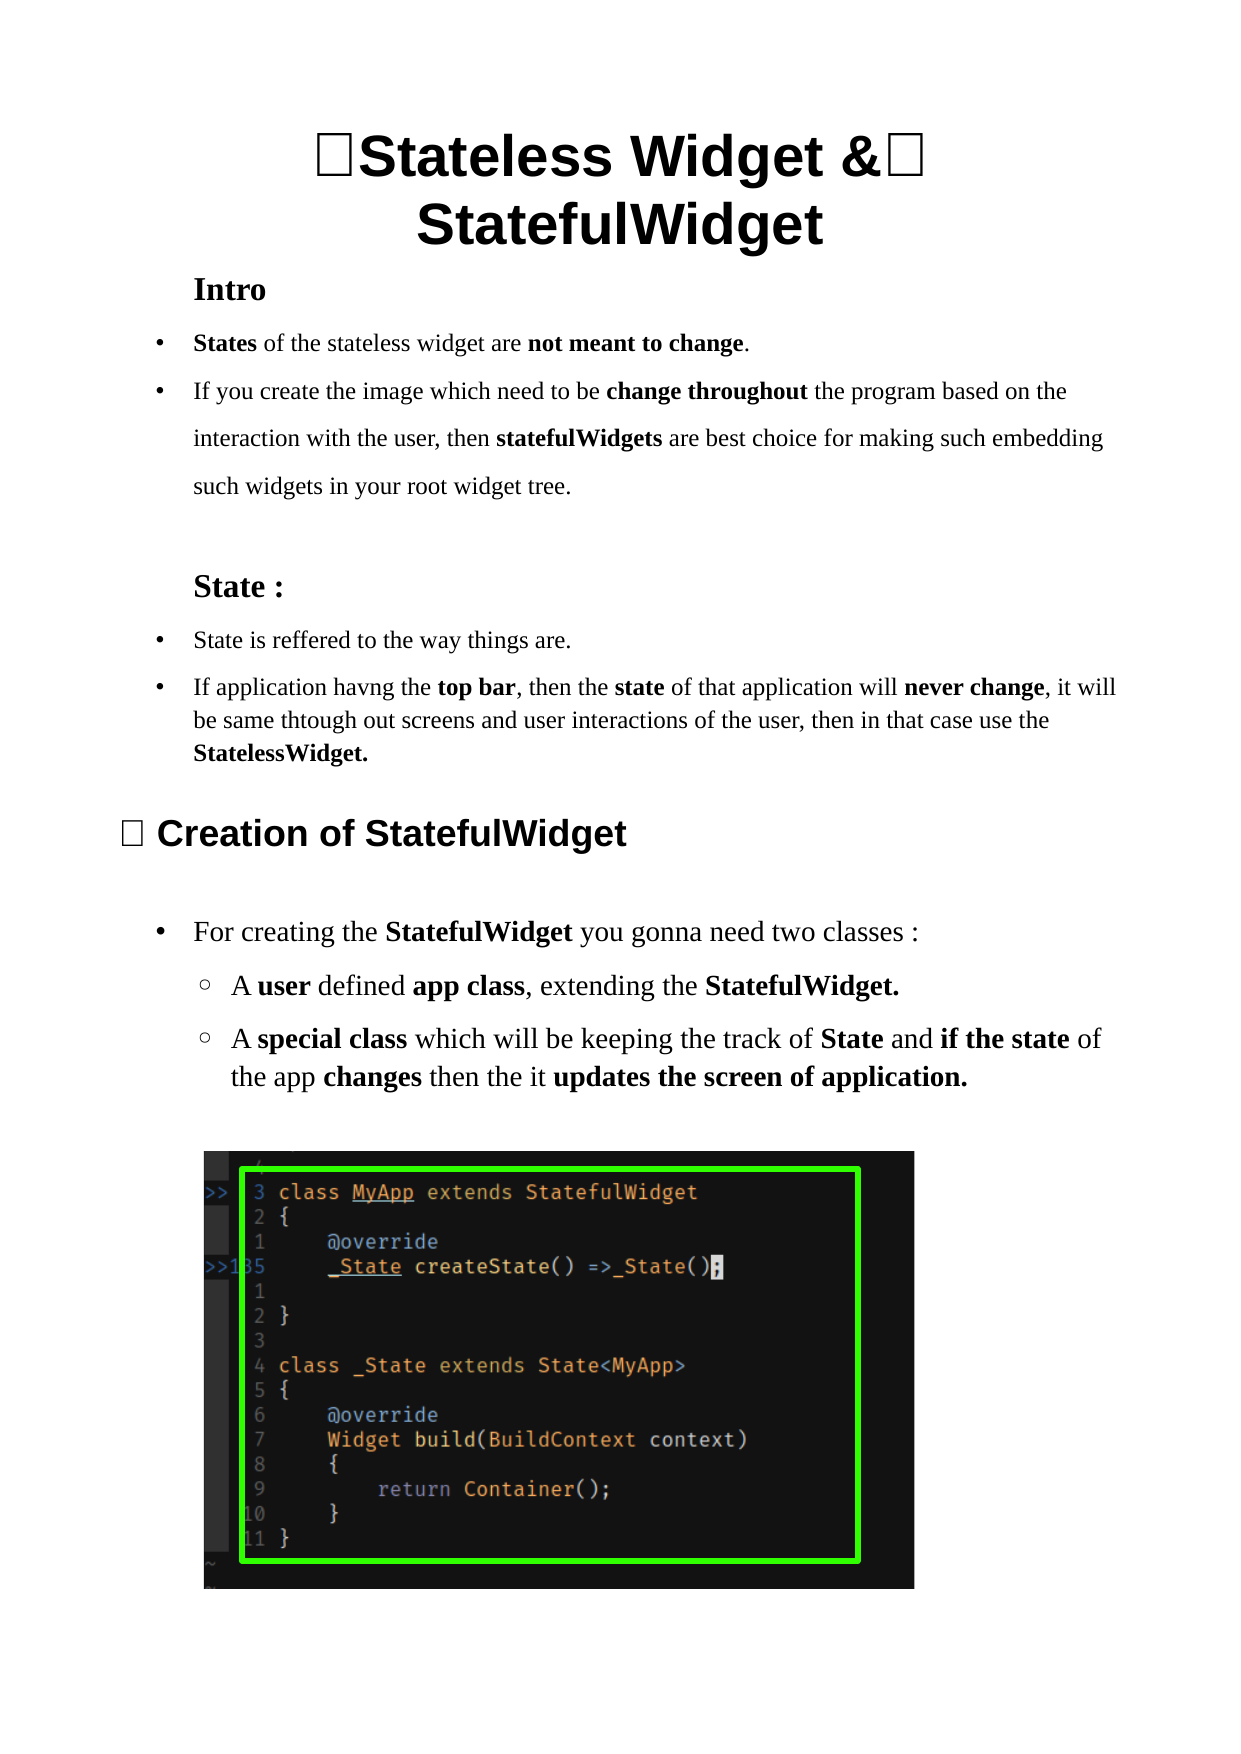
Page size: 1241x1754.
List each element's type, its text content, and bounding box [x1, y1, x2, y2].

list If application havng the top bar, then the state of that application will never change, it will be same thtough out screens and user interactions of the user, then in that case use the StatelessWidget. [156, 672, 1122, 767]
list For creating the StatefulWidget you gonna need two classes : [156, 914, 1122, 948]
subtitle 🔰 Creation of StatefulWidget [118, 811, 1122, 854]
list A user defined app class, extending the StatefulWidget. [193, 968, 1122, 1001]
list interaction with the user, then statefulWidgets are best choice for making such embedding [156, 423, 1122, 452]
list State : [156, 566, 1122, 604]
list If you create the image which need to be change throughout the program based on the [156, 376, 1122, 404]
list States of the stateless widget are not meant to change. [156, 328, 1122, 357]
list State is reffered to the way things are. [156, 625, 1122, 654]
list A special class which will be keeping the track of State and if the state of the app changes then the it updates the screen of application. [193, 1021, 1122, 1093]
picture [203, 1151, 915, 1589]
list such widgets in your root widget tree. [156, 471, 1122, 500]
list Intro [156, 269, 1122, 308]
title 🧠Stateless Widget &🧠 StatefulWidget [118, 118, 1122, 257]
